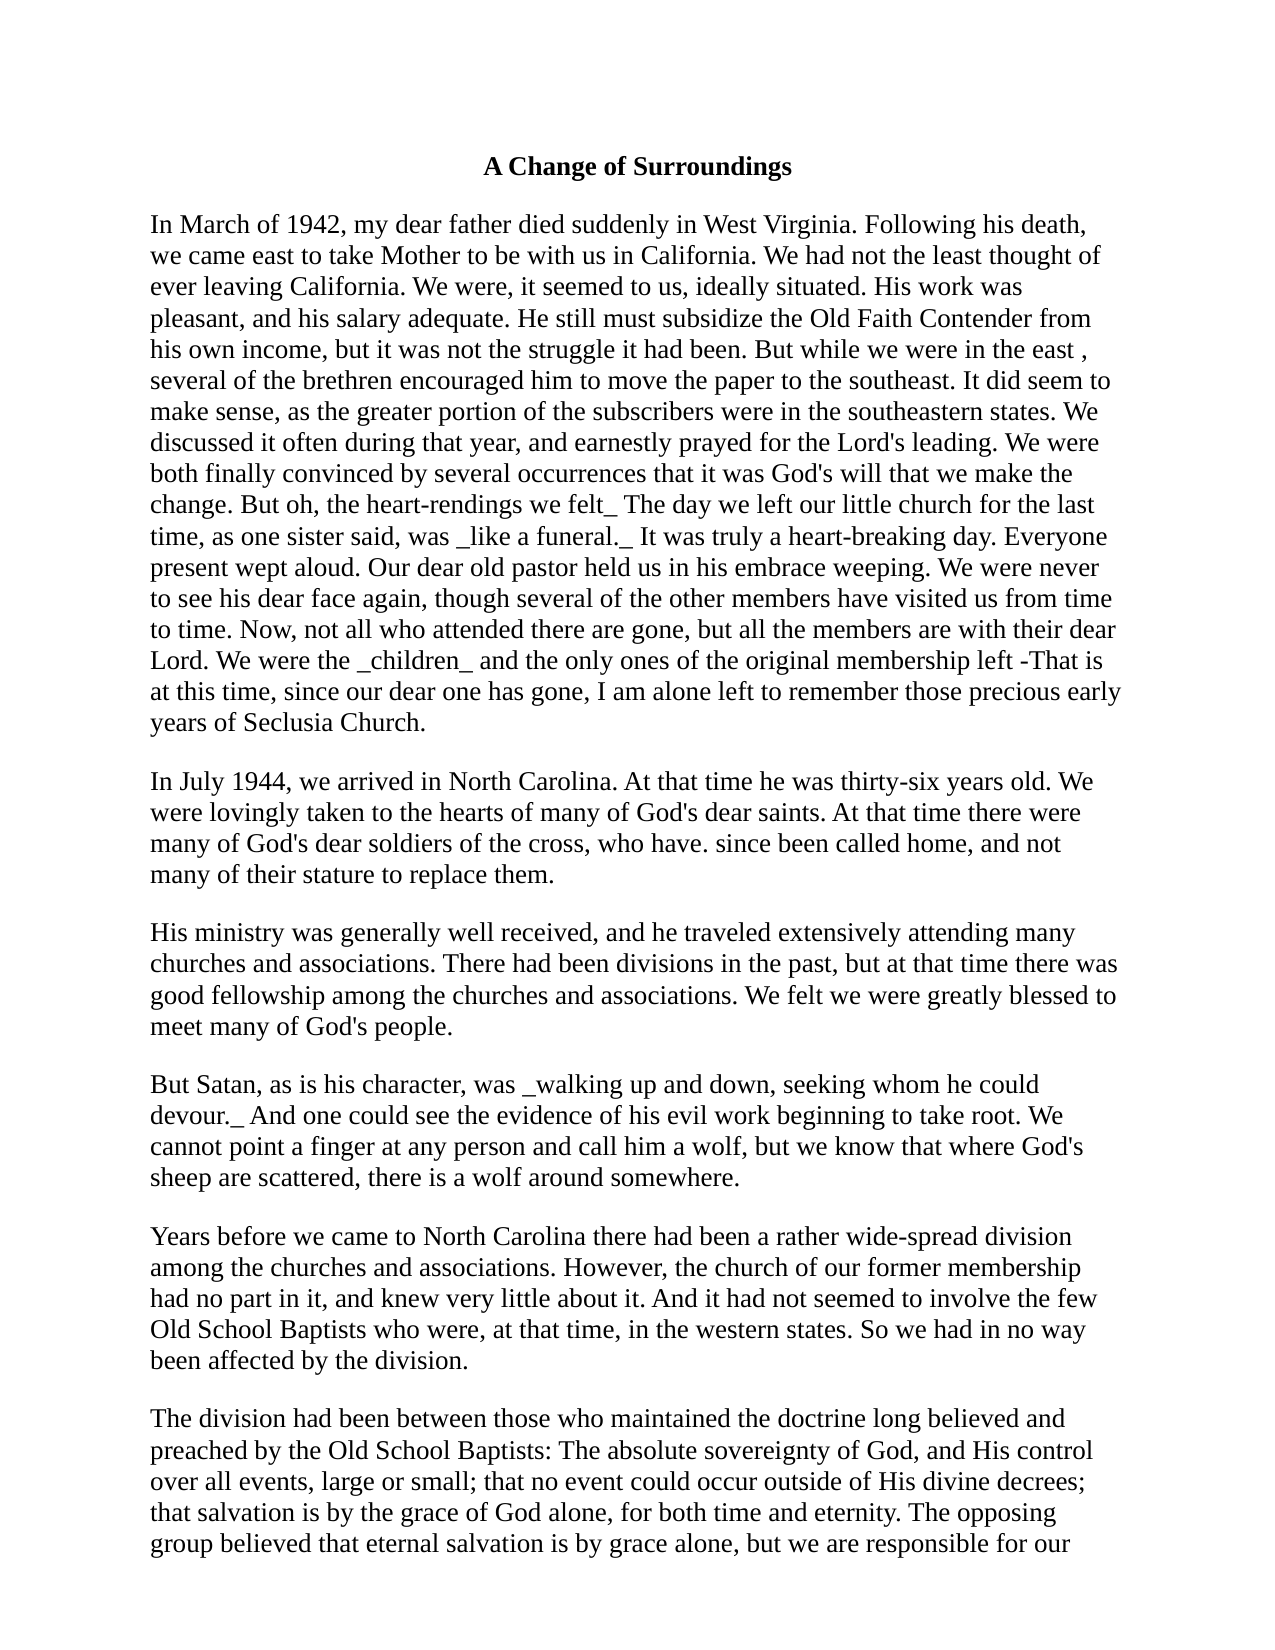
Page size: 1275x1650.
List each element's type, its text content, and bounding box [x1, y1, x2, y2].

text In March of 1942, my dear father died suddenly in West Virginia. Following his death, we came east to take Mother to be with us in California. We had not the least thought of ever leaving California. We were, it seemed to us, ideally situated. His work was pleasant, and his salary adequate. He still must subsidize the Old Faith Contender from his own income, but it was not the struggle it had been. But while we were in the east , several of the brethren encouraged him to move the paper to the southeast. It did seem to make sense, as the greater portion of the subscribers were in the southeastern states. We discussed it often during that year, and earnestly prayed for the Lord's leading. We were both finally convinced by several occurrences that it was God's will that we make the change. But oh, the heart-rendings we felt_ The day we left our little church for the last time, as one sister said, was _like a funeral._ It was truly a heart-breaking day. Everyone present wept aloud. Our dear old pastor held us in his embrace weeping. We were never to see his dear face again, though several of the other members have visited us from time to time. Now, not all who attended there are gone, but all the members are with their dear Lord. We were the _children_ and the only ones of the original membership left -That is at this time, since our dear one has gone, I am alone left to remember those precious early years of Seclusia Church. [150, 208, 1125, 738]
text In July 1944, we arrived in North Carolina. At that time he was thirty-six years old. We were lovingly taken to the hearts of many of God's dear saints. At that time there were many of God's dear soldiers of the cross, who have. since been called home, and not many of their stature to replace them. [150, 765, 1125, 889]
text But Satan, as is his character, was _walking up and down, seeking whom he could devour._ And one could see the evidence of his evil work beginning to take root. We cannot point a finger at any person and call him a wolf, but we know that where God's sheep are scattered, there is a wolf around somewhere. [150, 1068, 1125, 1193]
text The division had been between those who maintained the doctrine long believed and preached by the Old School Baptists: The absolute sovereignty of God, and His control over all events, large or small; that no event could occur outside of His divine decrees; that salvation is by the grace of God alone, for both time and eternity. The opposing group believed that eternal salvation is by grace alone, but we are responsible for our [150, 1403, 1125, 1558]
text Years before we came to North Carolina there had been a rather wide-spread division among the churches and associations. However, the church of our former membership had no part in it, and knew very little about it. And it had not seemed to involve the few Old School Baptists who were, at that time, in the western states. So we had in no way been affected by the division. [150, 1220, 1125, 1376]
text His ministry was generally well received, and he traveled extensively attending many churches and associations. There had been divisions in the past, but at that time there was good fellowship among the churches and associations. We felt we were greatly blessed to meet many of God's people. [150, 916, 1125, 1041]
text A Change of Surroundings [150, 150, 1125, 181]
